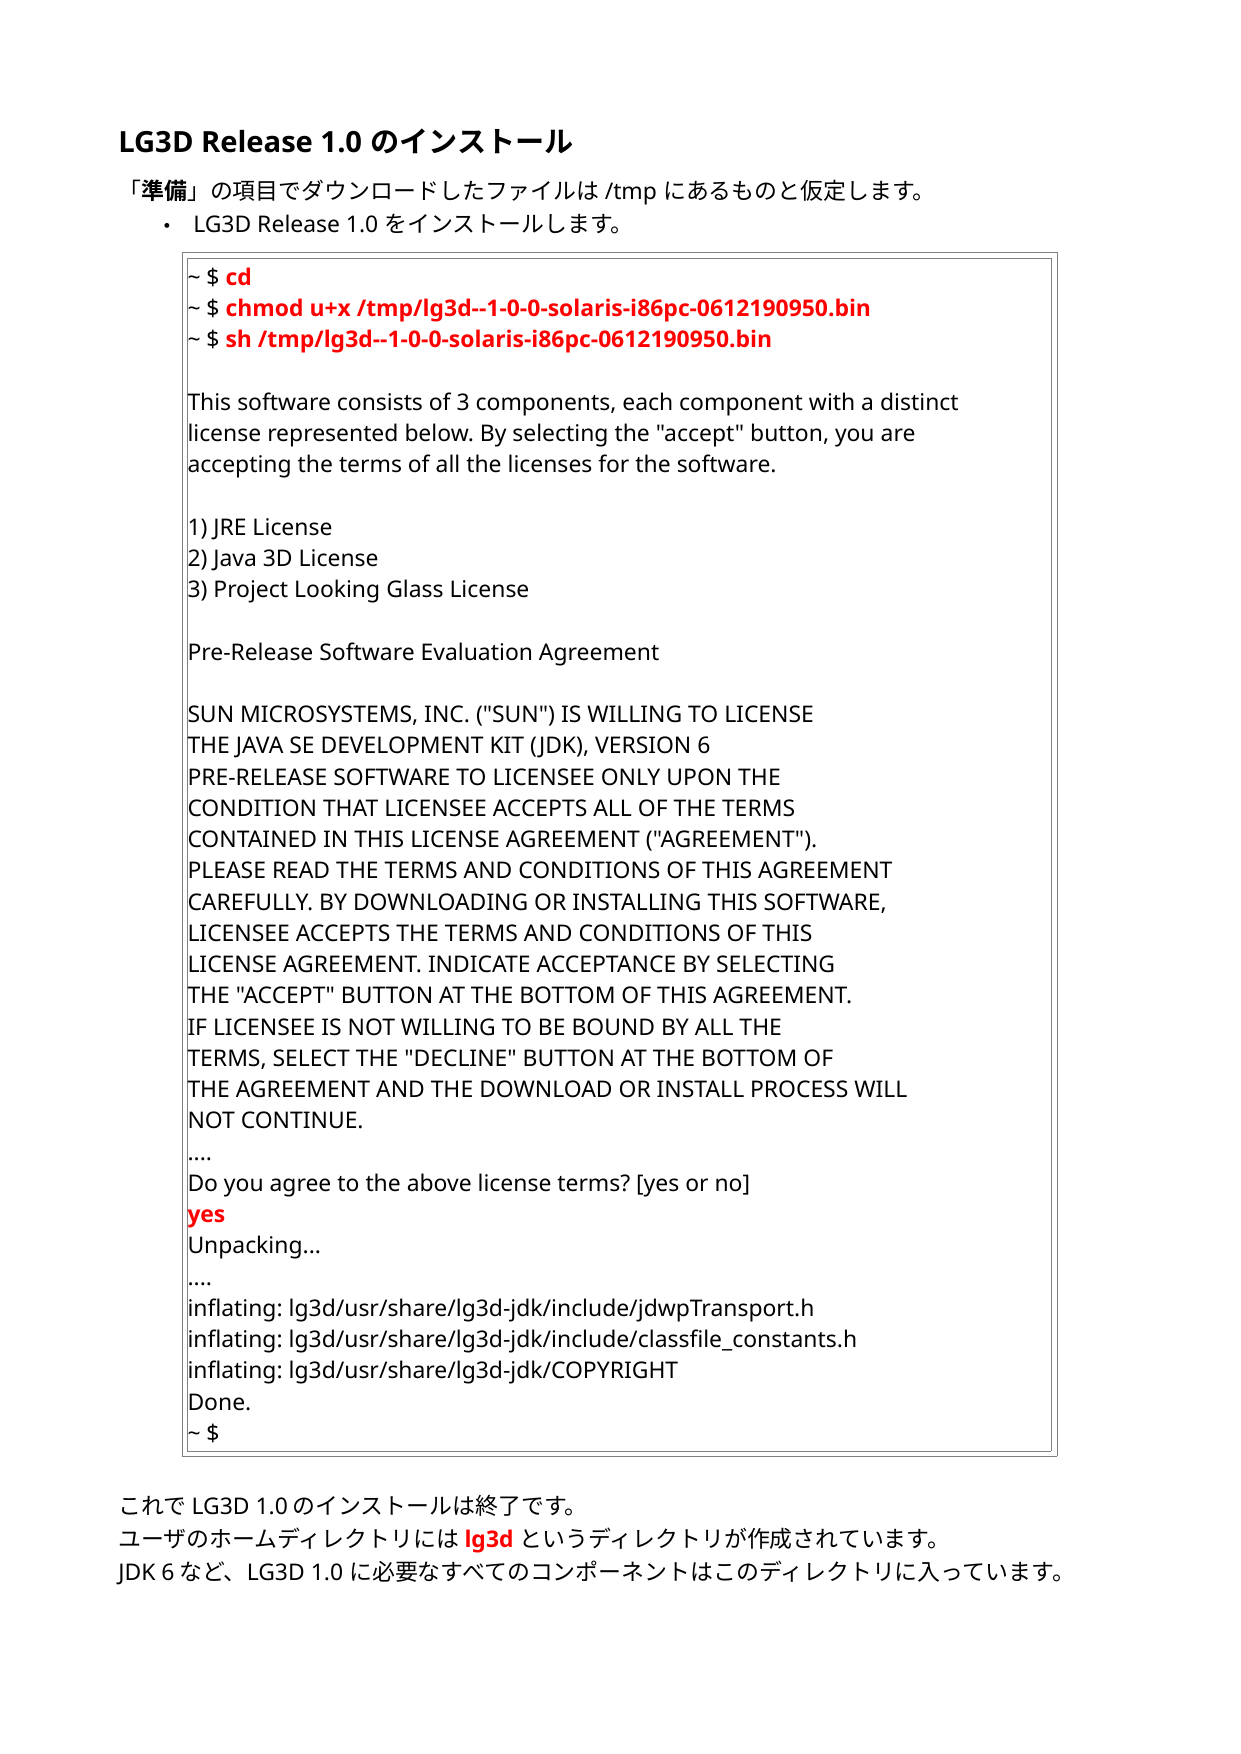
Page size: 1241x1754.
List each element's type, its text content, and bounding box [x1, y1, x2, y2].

subtitle LG3D Release 1.0 のインストール [118, 118, 1122, 161]
text 「準備」の項目でダウンロードしたファイルは /tmp にあるものと仮定します。 [118, 173, 1122, 206]
list LG3D Release 1.0 をインストールします。 [164, 206, 1122, 239]
table_header ~ $ cd ~ $ chmod u+x /tmp/lg3d--1-0-0-solaris-i86pc-0612190950.bin ~ $ sh /tmp/lg3d--1-0-0-solaris-i86pc-0612190950.bin This software consists of 3 components, each component with a distinct license represented below. By selecting the "accept" button, you are accepting the terms of all the licenses for the software. 1) JRE License 2) Java 3D License 3) Project Looking Glass License Pre-Release Software Evaluation Agreement SUN MICROSYSTEMS, INC. ("SUN") IS WILLING TO LICENSE THE JAVA SE DEVELOPMENT KIT (JDK), VERSION 6 PRE-RELEASE SOFTWARE TO LICENSEE ONLY UPON THE CONDITION THAT LICENSEE ACCEPTS ALL OF THE TERMS CONTAINED IN THIS LICENSE AGREEMENT ("AGREEMENT"). PLEASE READ THE TERMS AND CONDITIONS OF THIS AGREEMENT CAREFULLY. BY DOWNLOADING OR INSTALLING THIS SOFTWARE, LICENSEE ACCEPTS THE TERMS AND CONDITIONS OF THIS LICENSE AGREEMENT. INDICATE ACCEPTANCE BY SELECTING THE "ACCEPT" BUTTON AT THE BOTTOM OF THIS AGREEMENT. IF LICENSEE IS NOT WILLING TO BE BOUND BY ALL THE TERMS, SELECT THE "DECLINE" BUTTON AT THE BOTTOM OF THE AGREEMENT AND THE DOWNLOAD OR INSTALL PROCESS WILL NOT CONTINUE. .... Do you agree to the above license terms? [yes or no] yes Unpacking... .... inflating: lg3d/usr/share/lg3d-jdk/include/jdwpTransport.h inflating: lg3d/usr/share/lg3d-jdk/include/classfile_constants.h inflating: lg3d/usr/share/lg3d-jdk/COPYRIGHT Done. ~ $ [184, 253, 1054, 1451]
text これで LG3D 1.0のインストールは終了です。 ユーザのホームディレクトリには lg3d というディレクトリが作成されています。 JDK 6など、LG3D 1.0 に必要なすべてのコンポーネントはこのディレクトリに入っています。 [118, 1456, 1122, 1619]
